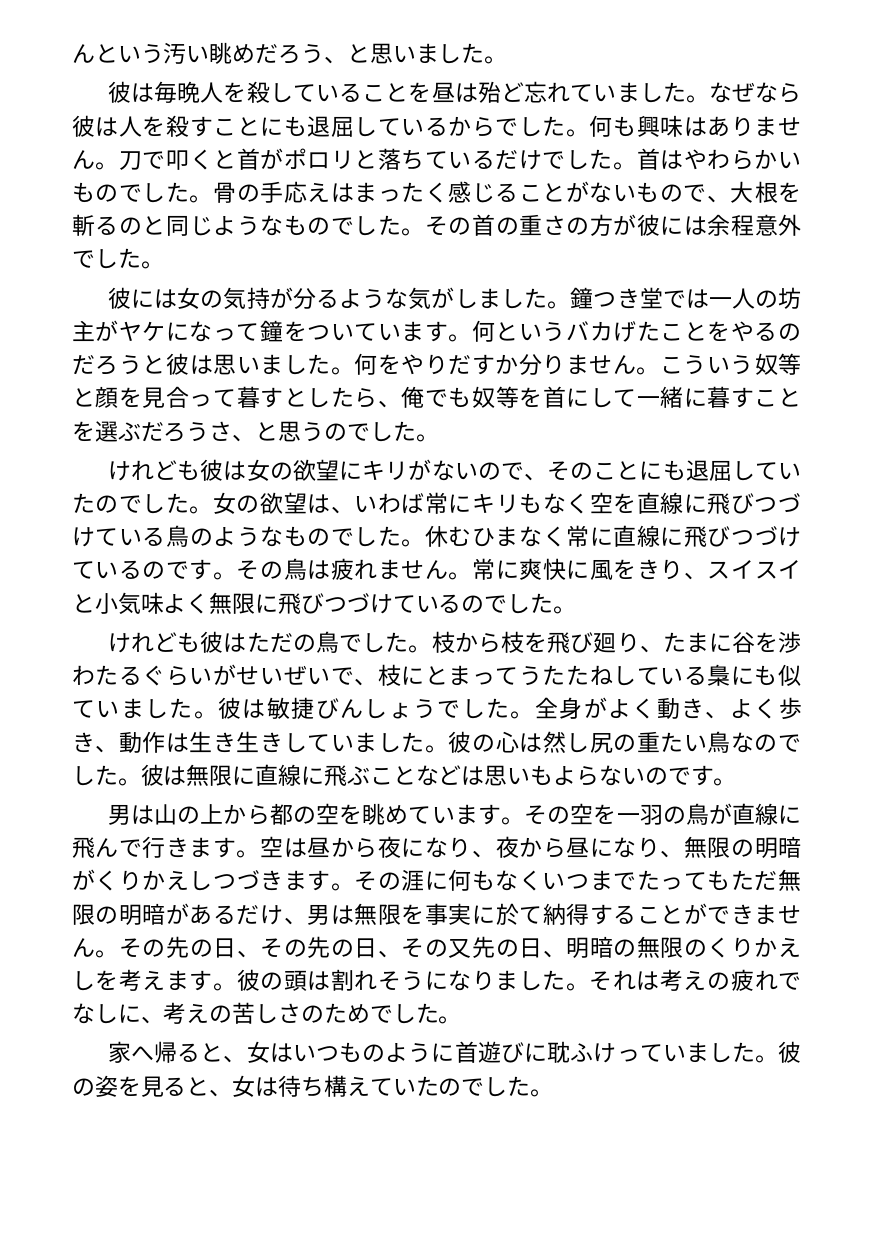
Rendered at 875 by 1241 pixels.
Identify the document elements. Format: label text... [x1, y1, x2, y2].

text けれども彼はただの鳥でした。枝から枝を飛び廻り、たまに谷を渉わたるぐらいがせいぜいで、枝にとまってうたたねしている梟にも似ていました。彼は敏捷びんしょうでした。全身がよく動き、よく歩き、動作は生き生きしていました。彼の心は然し尻の重たい鳥なのでした。彼は無限に直線に飛ぶことなどは思いもよらないのです。 [72, 625, 802, 791]
text 彼は毎晩人を殺していることを昼は殆ど忘れていました。なぜなら彼は人を殺すことにも退屈しているからでした。何も興味はありません。刀で叩くと首がポロリと落ちているだけでした。首はやわらかいものでした。骨の手応えはまったく感じることがないもので、大根を斬るのと同じようなものでした。その首の重さの方が彼には余程意外でした。 [72, 75, 802, 274]
text けれども彼は女の欲望にキリがないので、そのことにも退屈していたのでした。女の欲望は、いわば常にキリもなく空を直線に飛びつづけている鳥のようなものでした。休むひまなく常に直線に飛びつづけているのです。その鳥は疲れません。常に爽快に風をきり、スイスイと小気味よく無限に飛びつづけているのでした。 [72, 453, 802, 619]
text んという汚い眺めだろう、と思いました。 [72, 36, 802, 69]
text 彼には女の気持が分るような気がしました。鐘つき堂では一人の坊主がヤケになって鐘をついています。何というバカげたことをやるのだろうと彼は思いました。何をやりだすか分りません。こういう奴等と顔を見合って暮すとしたら、俺でも奴等を首にして一緒に暮すことを選ぶだろうさ、と思うのでした。 [72, 281, 802, 447]
text 男は山の上から都の空を眺めています。その空を一羽の鳥が直線に飛んで行きます。空は昼から夜になり、夜から昼になり、無限の明暗がくりかえしつづきます。その涯に何もなくいつまでたってもただ無限の明暗があるだけ、男は無限を事実に於て納得することができません。その先の日、その先の日、その又先の日、明暗の無限のくりかえしを考えます。彼の頭は割れそうになりました。それは考えの疲れでなしに、考えの苦しさのためでした。 [72, 797, 802, 1029]
text 家へ帰ると、女はいつものように首遊びに耽ふけっていました。彼の姿を見ると、女は待ち構えていたのでした。 [72, 1035, 802, 1102]
